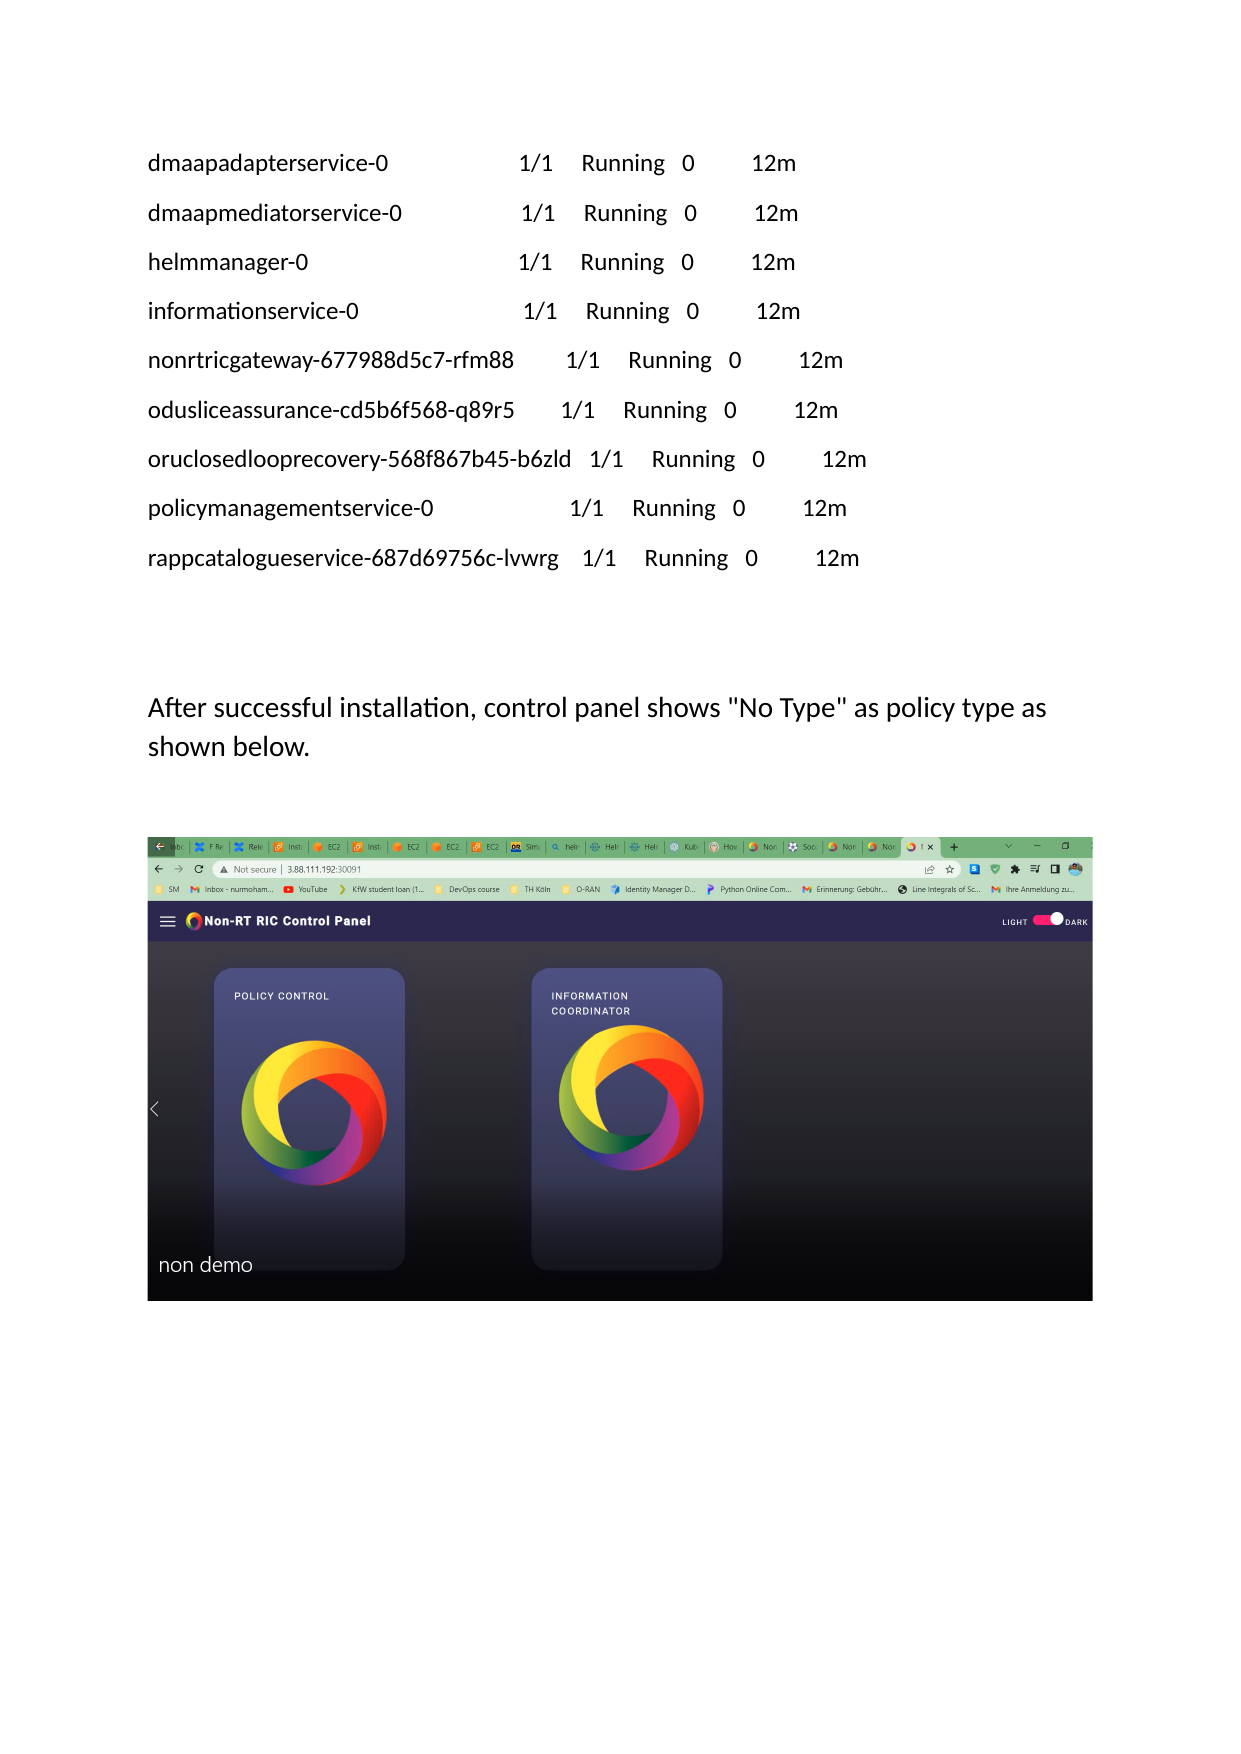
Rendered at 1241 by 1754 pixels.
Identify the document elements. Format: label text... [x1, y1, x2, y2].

text odusliceassurance-cd5b6f568-q89r5 1/1 Running 0 12m [148, 394, 1093, 424]
text policymanagementservice-0 1/1 Running 0 12m [148, 492, 1093, 523]
text dmaapadapterservice-0 1/1 Running 0 12m [148, 148, 1093, 178]
text oruclosedlooprecovery-568f867b45-b6zld 1/1 Running 0 12m [148, 443, 1093, 474]
text rappcatalogueservice-687d69756c-lvwrg 1/1 Running 0 12m [148, 542, 1093, 572]
text helmmanager-0 1/1 Running 0 12m [148, 246, 1093, 277]
text After successful installation, control panel shows "No Type" as policy type as shown below. [148, 689, 1093, 763]
text nonrtricgateway-677988d5c7-rfm88 1/1 Running 0 12m [148, 345, 1093, 375]
text dmaapmediatorservice-0 1/1 Running 0 12m [148, 197, 1093, 227]
text informationservice-0 1/1 Running 0 12m [148, 295, 1093, 326]
